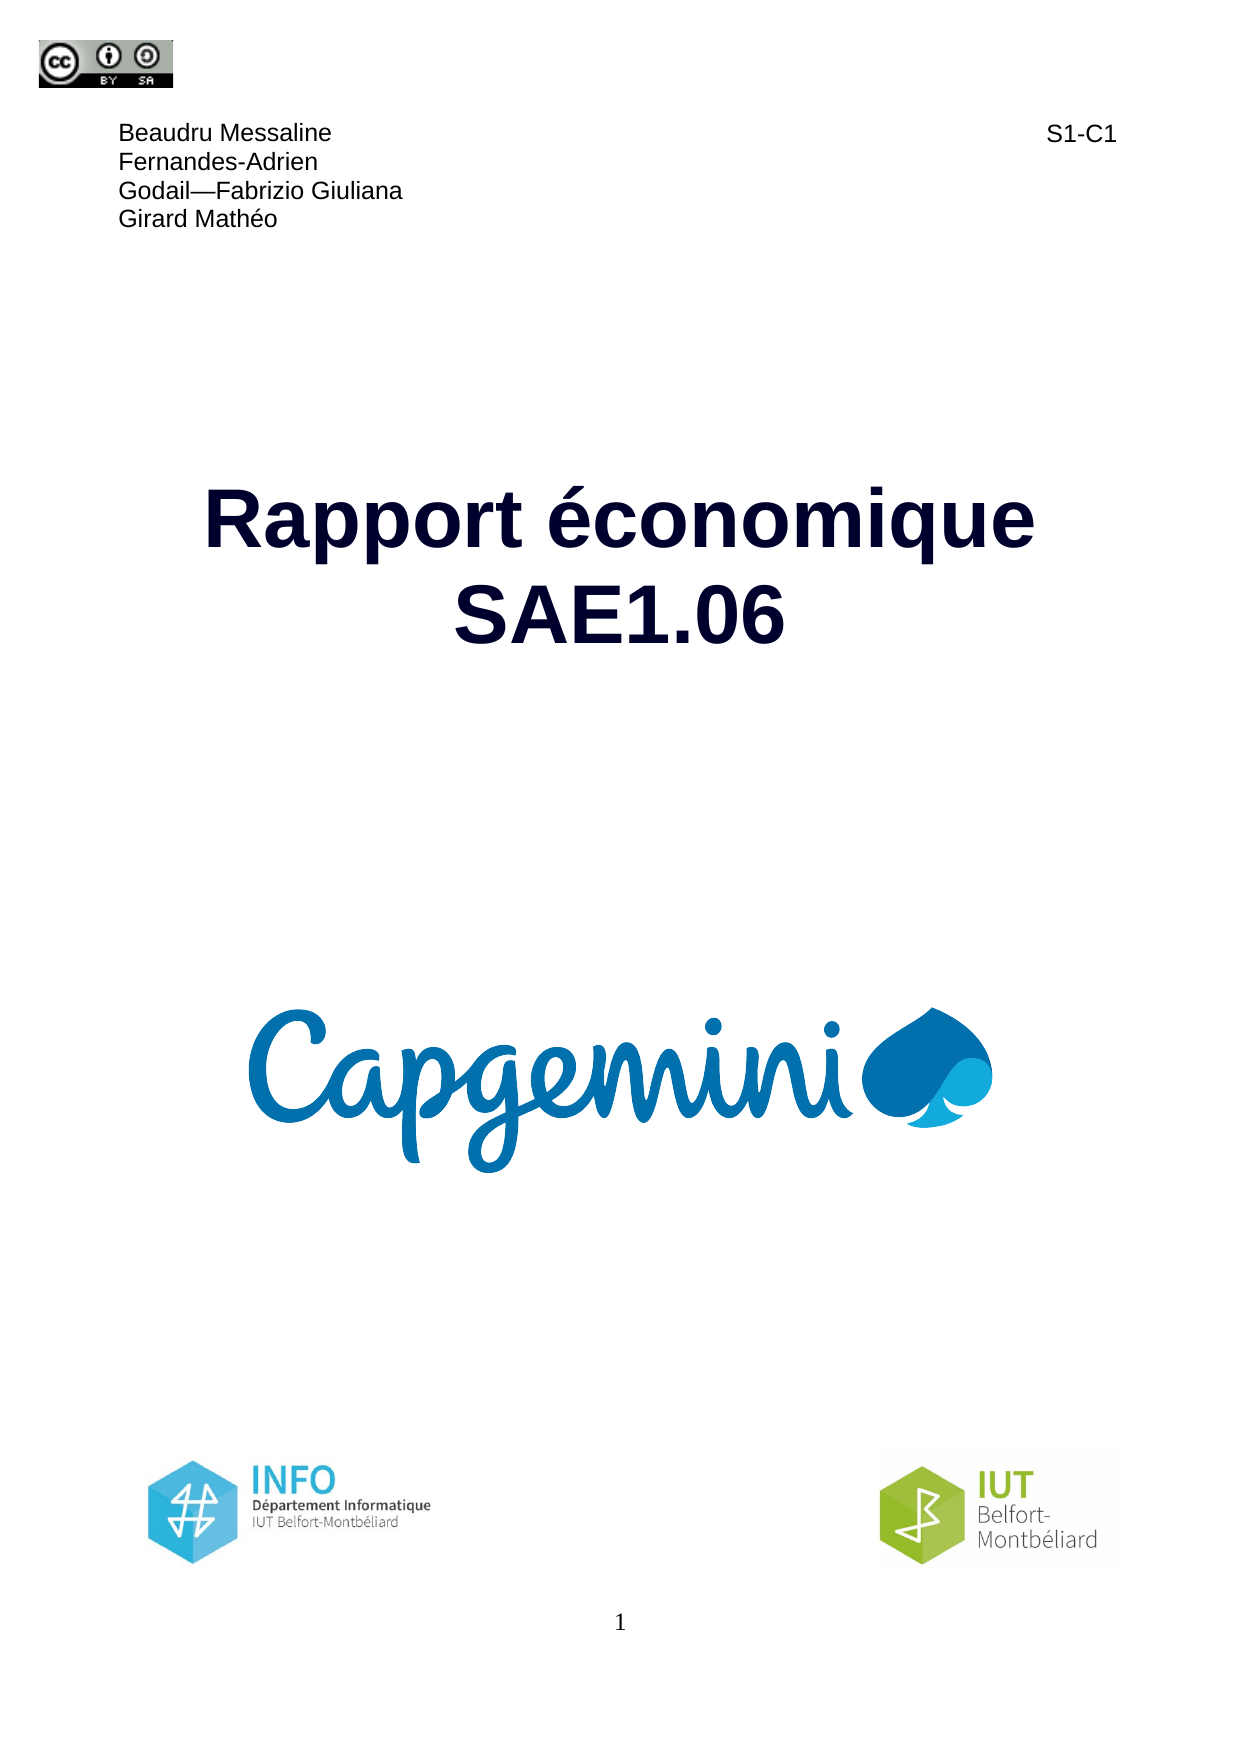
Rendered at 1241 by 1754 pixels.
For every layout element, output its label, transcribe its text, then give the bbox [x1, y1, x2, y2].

picture [118, 886, 1123, 1294]
text Girard Mathéo [118, 204, 1122, 233]
text Godail—Fabrizio Giuliana [118, 176, 1122, 204]
picture [877, 1447, 1123, 1570]
text Fernandes-Adrien [118, 147, 1122, 176]
text Beaudru Messaline [118, 118, 1122, 147]
picture [38, 40, 174, 88]
title Rapport économique SAE1.06 [118, 469, 1122, 661]
picture [118, 1448, 495, 1570]
